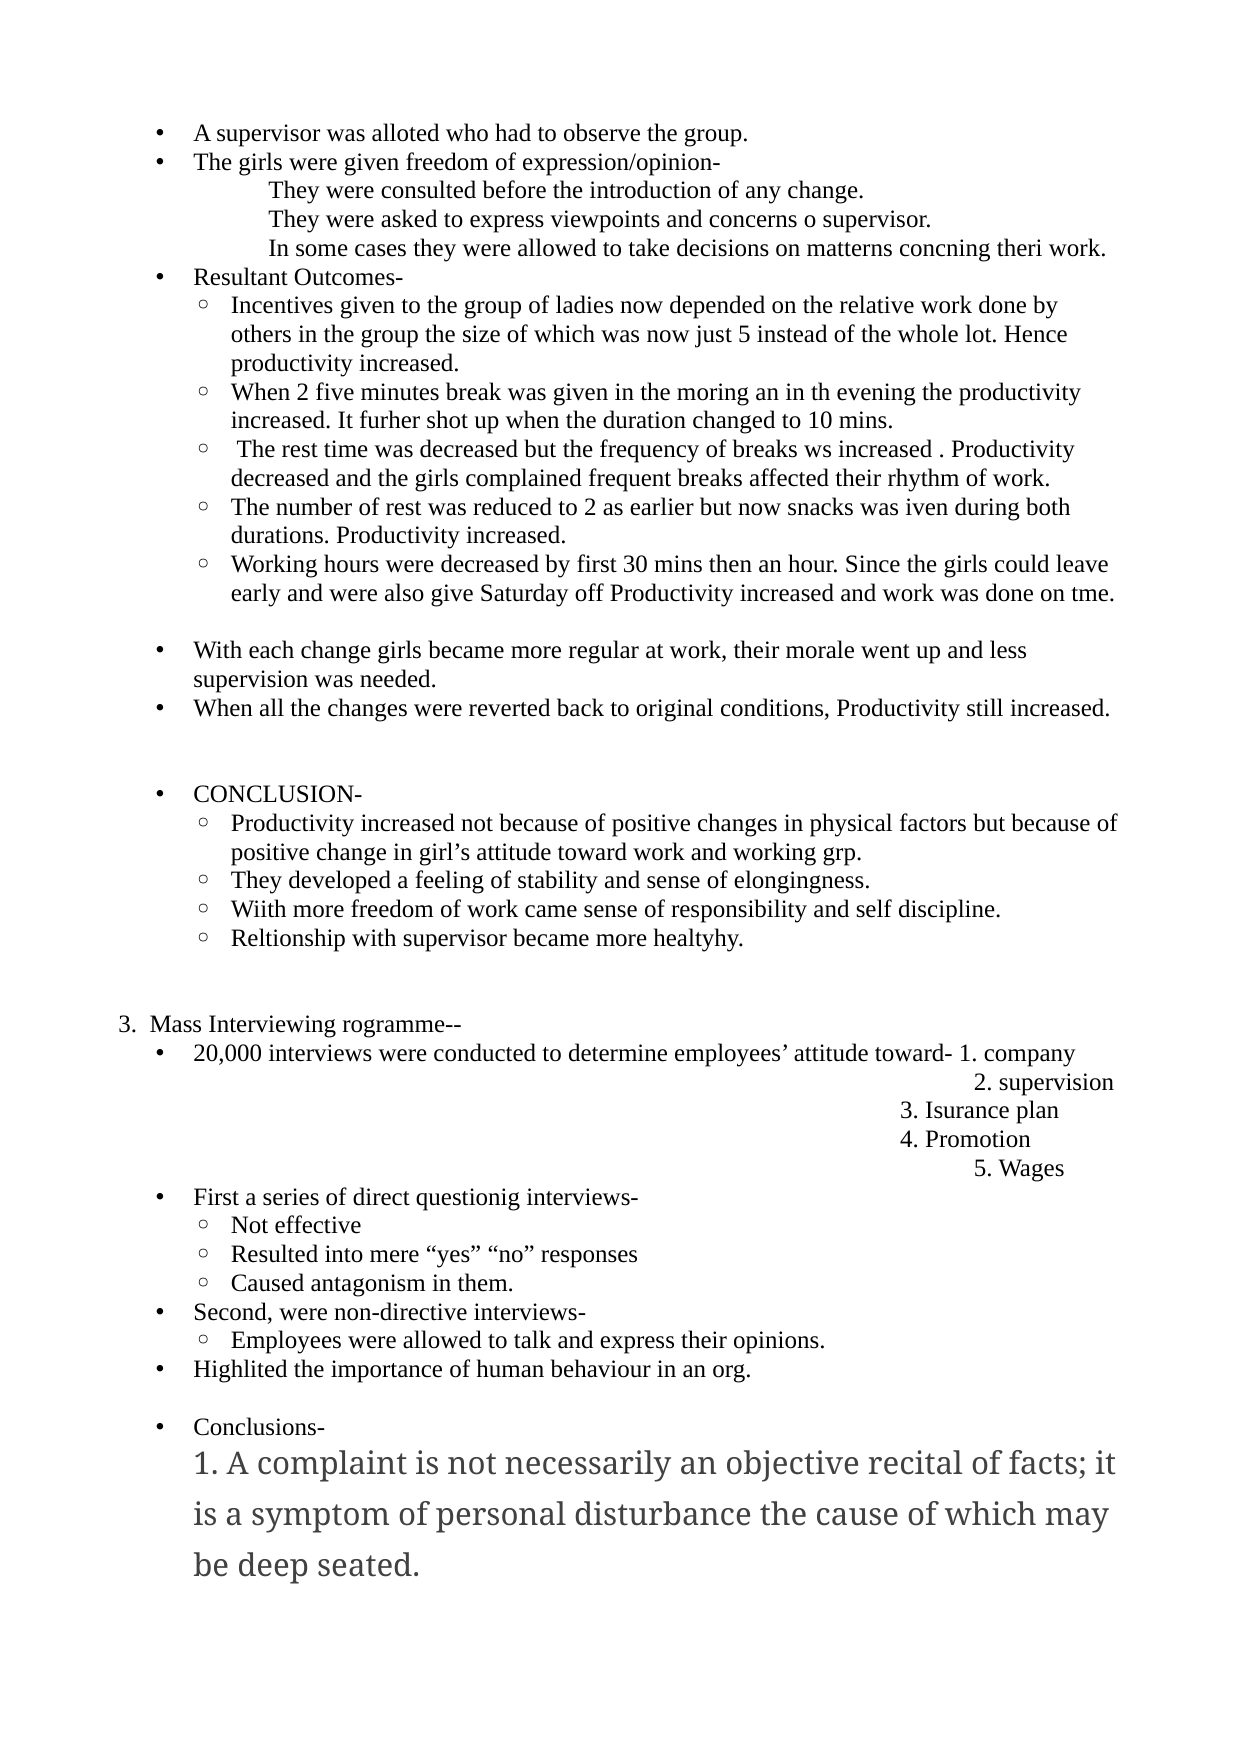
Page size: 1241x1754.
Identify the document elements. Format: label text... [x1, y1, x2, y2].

list Highlited the importance of human behaviour in an org. [156, 1354, 1122, 1383]
list Reltionship with supervisor became more healtyhy. [193, 923, 1122, 952]
list 1. A complaint is not necessarily an objective recital of facts; it is a symptom of personal disturbance the cause of which may be deep seated. [156, 1441, 1122, 1585]
list A supervisor was alloted who had to observe the group. [156, 118, 1122, 147]
list In some cases they were allowed to take decisions on matterns concning theri work. [231, 233, 1122, 262]
list 20,000 interviews were conducted to determine employees’ attitude toward- 1. company [156, 1038, 1122, 1067]
text 3. Mass Interviewing rogramme-- [118, 1009, 1122, 1038]
list With each change girls became more regular at work, their morale went up and less supervision was needed. [156, 636, 1122, 693]
list The girls were given freedom of expression/opinion- [156, 147, 1122, 176]
list Productivity increased not because of positive changes in physical factors but because of positive change in girl’s attitude toward work and working grp. [193, 808, 1122, 866]
list CONCLUSION- [156, 779, 1122, 808]
list Employees were allowed to talk and express their opinions. [193, 1326, 1122, 1354]
list They developed a feeling of stability and sense of elongingness. [193, 866, 1122, 894]
list They were consulted before the introduction of any change. [231, 176, 1122, 204]
list First a series of direct questionig interviews- [156, 1182, 1122, 1211]
list Conclusions- [156, 1412, 1122, 1441]
list Incentives given to the group of ladies now depended on the relative work done by others in the group the size of which was now just 5 instead of the whole lot. Hence productivity increased. [193, 291, 1122, 377]
list 2. supervision [493, 1067, 1122, 1096]
list Resulted into mere “yes” “no” responses [193, 1239, 1122, 1268]
list They were asked to express viewpoints and concerns o supervisor. [231, 204, 1122, 233]
list Second, were non-directive interviews- [156, 1297, 1122, 1326]
list The rest time was decreased but the frequency of breaks ws increased . Productivity decreased and the girls complained frequent breaks affected their rhythm of work. [193, 434, 1122, 492]
list 4. Promotion [493, 1124, 1122, 1153]
list Resultant Outcomes- [156, 262, 1122, 291]
list Not effective [193, 1211, 1122, 1239]
list Wiith more freedom of work came sense of responsibility and self discipline. [193, 894, 1122, 923]
list The number of rest was reduced to 2 as earlier but now snacks was iven during both durations. Productivity increased. [193, 492, 1122, 549]
list 5. Wages [493, 1153, 1122, 1182]
list Caused antagonism in them. [193, 1268, 1122, 1297]
list 3. Isurance plan [493, 1096, 1122, 1124]
list When 2 five minutes break was given in the moring an in th evening the productivity increased. It furher shot up when the duration changed to 10 mins. [193, 377, 1122, 434]
list Working hours were decreased by first 30 mins then an hour. Since the girls could leave early and were also give Saturday off Productivity increased and work was done on tme. [193, 549, 1122, 607]
list When all the changes were reverted back to original conditions, Productivity still increased. [156, 693, 1122, 722]
